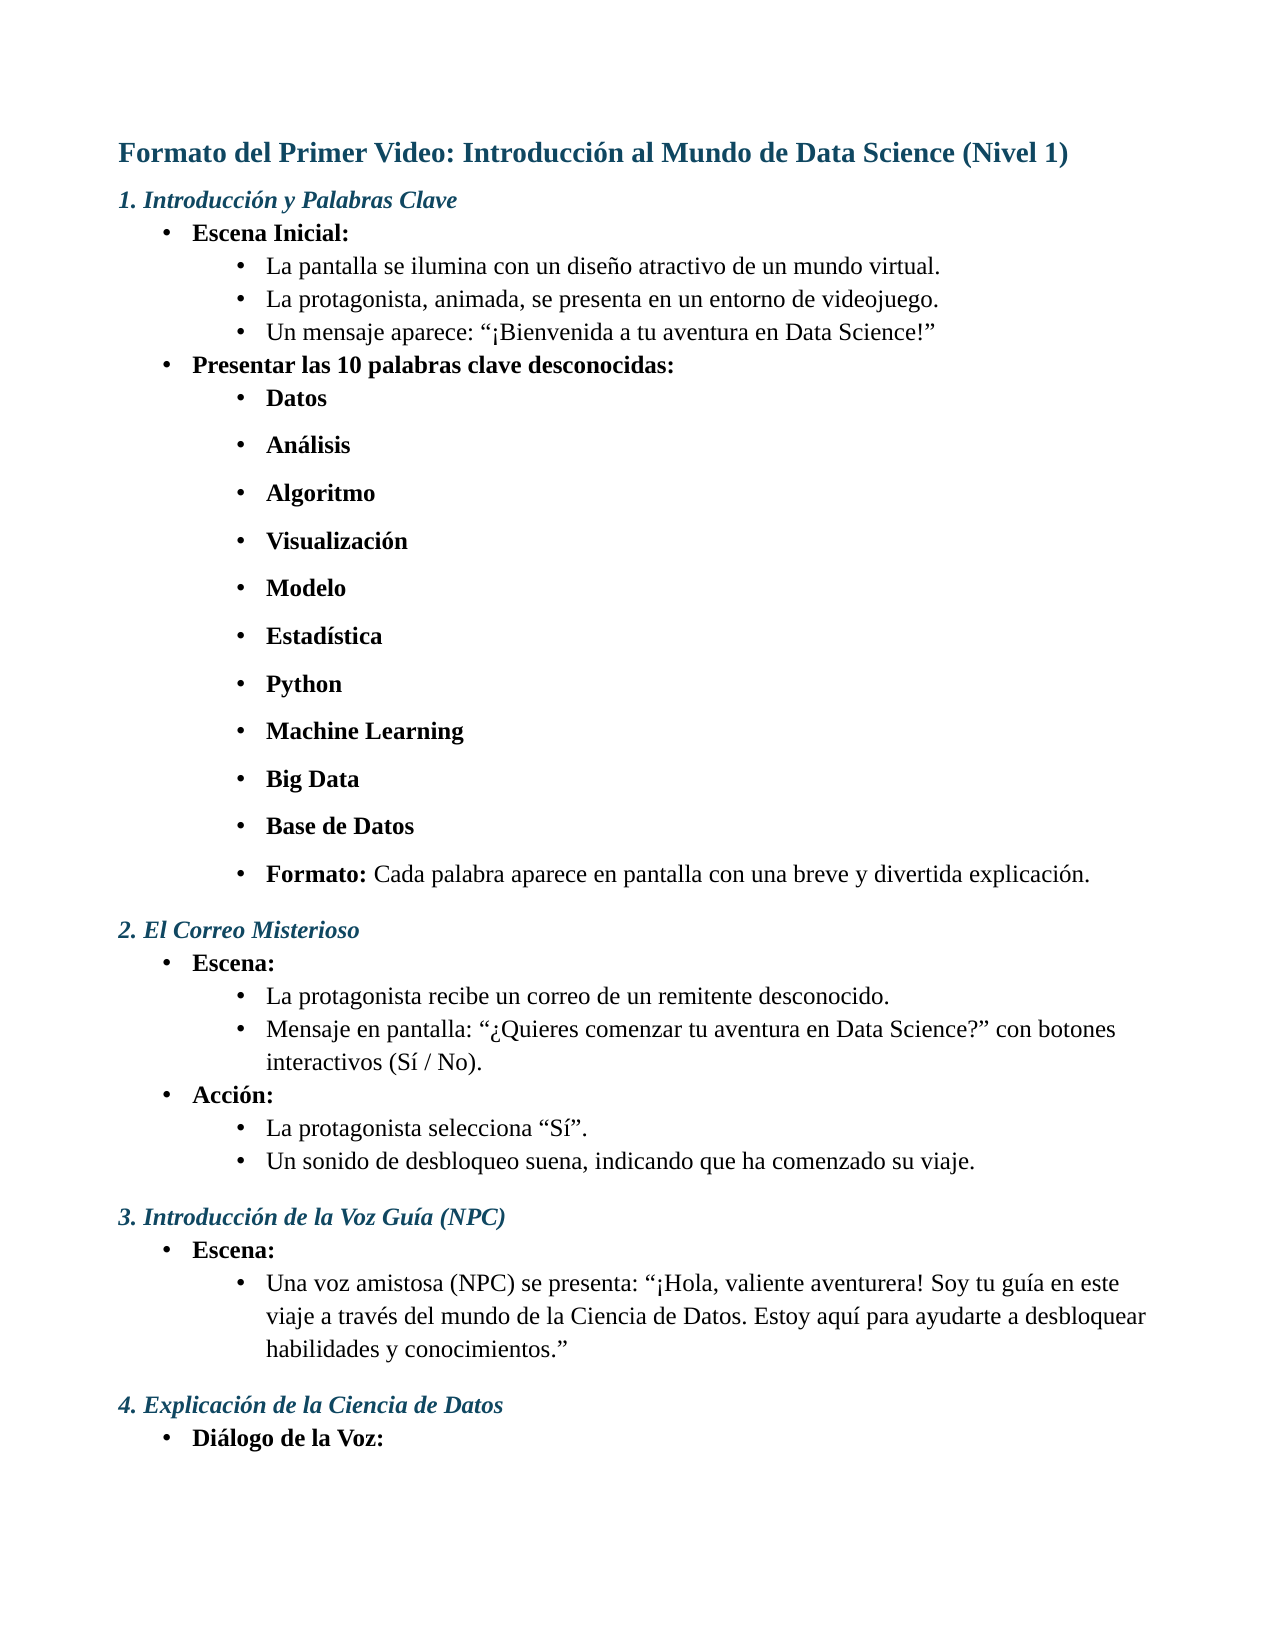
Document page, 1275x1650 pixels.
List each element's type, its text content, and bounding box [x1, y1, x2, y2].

list Análisis [236, 431, 1157, 459]
list Machine Learning [236, 716, 1157, 745]
subtitle 1. Introducción y Palabras Clave [118, 185, 1157, 214]
list Base de Datos [236, 811, 1157, 840]
list Escena: [162, 948, 1157, 977]
subtitle 2. El Correo Misterioso [118, 915, 1157, 944]
list Visualización [236, 526, 1157, 554]
list Datos [236, 383, 1157, 412]
list Diálogo de la Voz: [162, 1423, 1157, 1452]
list Escena Inicial: [162, 218, 1157, 247]
list Formato: Cada palabra aparece en pantalla con una breve y divertida explicación. [236, 859, 1157, 888]
list La pantalla se ilumina con un diseño atractivo de un mundo virtual. [236, 251, 1157, 280]
list Algoritmo [236, 478, 1157, 507]
list Estadística [236, 621, 1157, 650]
list Presentar las 10 palabras clave desconocidas: [162, 350, 1157, 379]
subtitle 3. Introducción de la Voz Guía (NPC) [118, 1202, 1157, 1231]
list Modelo [236, 573, 1157, 602]
subtitle Formato del Primer Video: Introducción al Mundo de Data Science (Nivel 1) [118, 135, 1157, 168]
list Escena: [162, 1235, 1157, 1264]
list Python [236, 669, 1157, 697]
list Big Data [236, 764, 1157, 793]
list La protagonista recibe un correo de un remitente desconocido. [236, 981, 1157, 1010]
list Acción: [162, 1080, 1157, 1109]
list Mensaje en pantalla: “¿Quieres comenzar tu aventura en Data Science?” con botones interactivos (Sí / No). [236, 1014, 1157, 1076]
list Una voz amistosa (NPC) se presenta: “¡Hola, valiente aventurera! Soy tu guía en este viaje a través del mundo de la Ciencia de Datos. Estoy aquí para ayudarte a desbloquear habilidades y conocimientos.” [236, 1268, 1157, 1363]
list Un sonido de desbloqueo suena, indicando que ha comenzado su viaje. [236, 1146, 1157, 1175]
list La protagonista selecciona “Sí”. [236, 1113, 1157, 1142]
list Un mensaje aparece: “¡Bienvenida a tu aventura en Data Science!” [236, 317, 1157, 346]
subtitle 4. Explicación de la Ciencia de Datos [118, 1390, 1157, 1419]
list La protagonista, animada, se presenta en un entorno de videojuego. [236, 284, 1157, 313]
